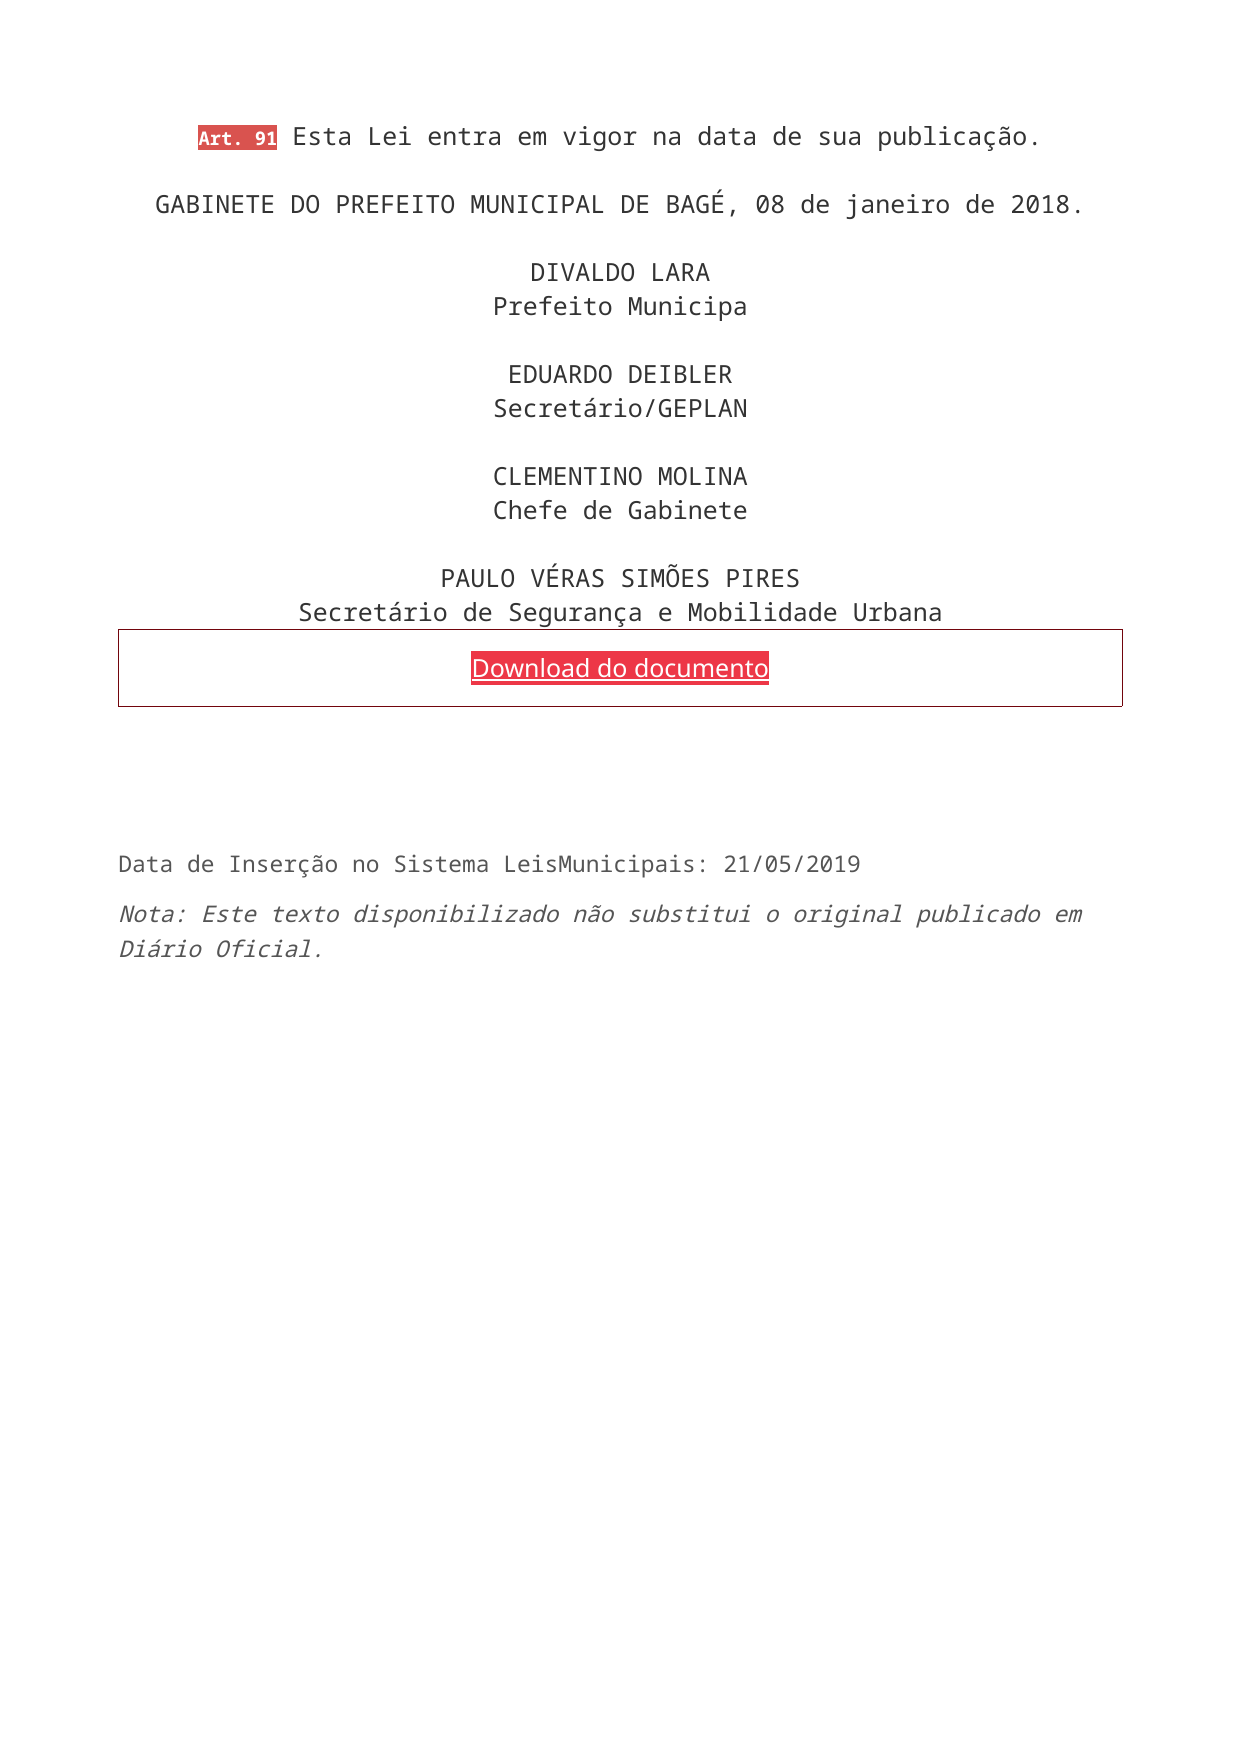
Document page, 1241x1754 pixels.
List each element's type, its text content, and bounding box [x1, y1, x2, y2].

text Art. 91 Esta Lei entra em vigor na data de sua publicação. GABINETE DO PREFEITO MUNICIPAL DE BAGÉ, 08 de janeiro de 2018. DIVALDO LARA Prefeito Municipa EDUARDO DEIBLER Secretário/GEPLAN CLEMENTINO MOLINA Chefe de Gabinete PAULO VÉRAS SIMÕES PIRES Secretário de Segurança e Mobilidade Urbana [118, 118, 1122, 629]
text Nota: Este texto disponibilizado não substitui o original publicado em Diário Oficial. [118, 895, 1122, 964]
text Download do documento [119, 630, 1122, 706]
text Data de Inserção no Sistema LeisMunicipais: 21/05/2019 [118, 845, 1122, 880]
